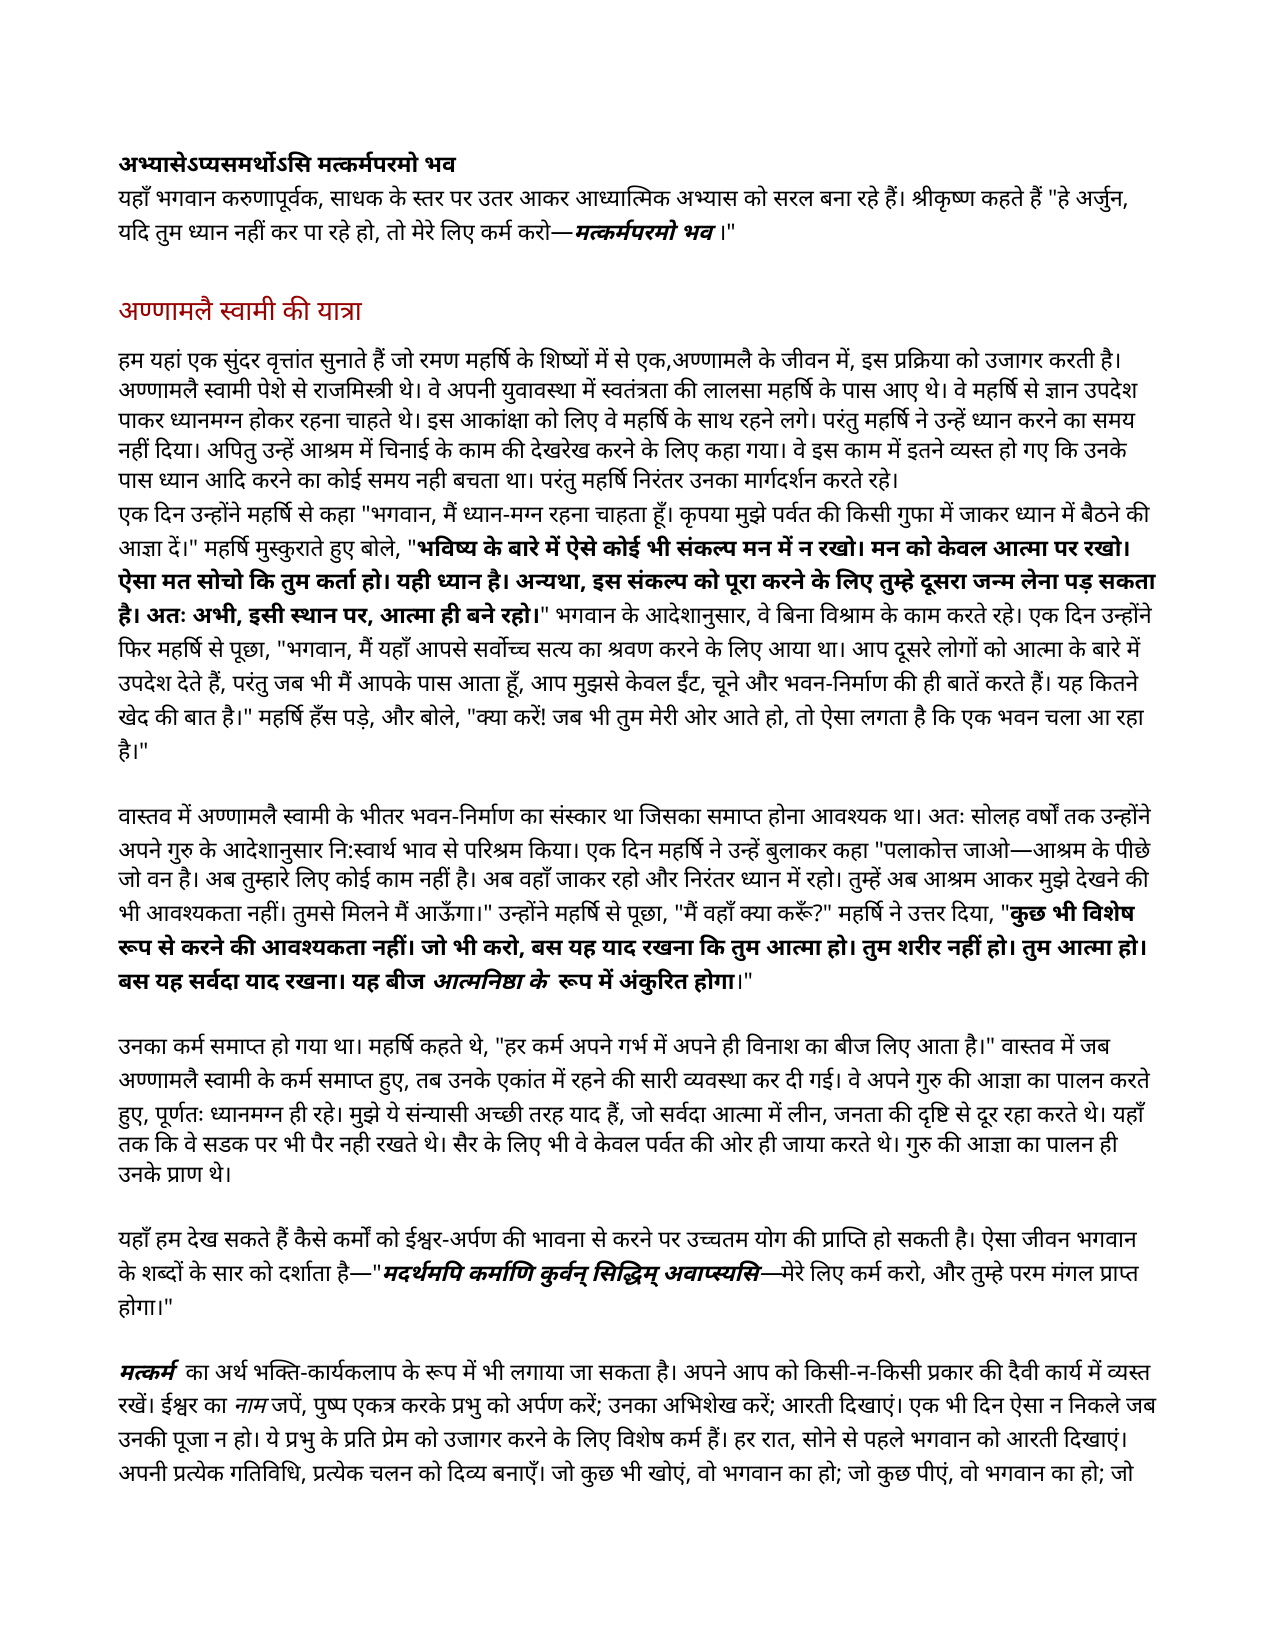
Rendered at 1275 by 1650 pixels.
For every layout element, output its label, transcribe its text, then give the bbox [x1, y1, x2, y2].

text एक दिन उन्होंने महर्षि से कहा "भगवान, मैं ध्यान-मग्न रहना चाहता हूँ। कृपया मुझे पर्वत की किसी गुफा में जाकर ध्यान में बैठने की आज्ञा दें।" महर्षि मुस्कुराते हुए बोले, "भविष्य के बारे में ऐसे कोई भी संकल्प मन में न रखो। मन को केवल आत्मा पर रखो। ऐसा मत सोचो कि तुम कर्ता हो। यही ध्यान है। अन्यथा, इस संकल्प को पूरा करने के लिए तुम्हे दूसरा जन्म लेना पड़ सकता है। अतः अभी, इसी स्थान पर, आत्मा ही बने रहो।" भगवान के आदेशानुसार, वे बिना विश्राम के काम करते रहे। एक दिन उन्होंने फिर महर्षि से पूछा, "भगवान, मैं यहाँ आपसे सर्वोच्च सत्य का श्रवण करने के लिए आया था। आप दूसरे लोगों को आत्मा के बारे में उपदेश देते हैं, परंतु जब भी मैं आपके पास आता हूँ, आप मुझसे केवल ईंट, चूने और भवन-निर्माण की ही बातें करते हैं। यह कितने खेद की बात है।" महर्षि हँस पड़े, और बोले, "क्या करें! जब भी तुम मेरी ओर आते हो, तो ऐसा लगता है कि एक भवन चला आ रहा है।" [118, 498, 1157, 768]
text वास्तव में अण्णामलै स्वामी के भीतर भवन-निर्माण का संस्कार था जिसका समाप्त होना आवश्यक था। अतः सोलह वर्षों तक उन्होंने अपने गुरु के आदेशानुसार नि:स्वार्थ भाव से परिश्रम किया। एक दिन महर्षि ने उन्हें बुलाकर कहा "पलाकोत्त जाओ—आश्रम के पीछे जो वन है। अब तुम्हारे लिए कोई काम नहीं है। अब वहाँ जाकर रहो और निरंतर ध्यान में रहो। तुम्हें अब आश्रम आकर मुझे देखने की भी आवश्यकता नहीं। तुमसे मिलने मैं आऊँगा।" उन्होंने महर्षि से पूछा, "मैं वहाँ क्या करूँ?" महर्षि ने उत्तर दिया, "कुछ भी विशेष रूप से करने की आवश्यकता नहीं। जो भी करो, बस यह याद रखना कि तुम आत्मा हो। तुम शरीर नहीं हो। तुम आत्मा हो। बस यह सर्वदा याद रखना। यह बीज आत्मनिष्ठा के रूप में अंकुरित होगा।" [118, 800, 1157, 999]
text मत्कर्म का अर्थ भक्ति-कार्यकलाप के रूप में भी लगाया जा सकता है। अपने आप को किसी-न-किसी प्रकार की दैवी कार्य में व्यस्त रखें। ईश्वर का नाम जपें, पुष्प एकत्र करके प्रभु को अर्पण करें; उनका अभिशेख करें; आरती दिखाएं। एक भी दिन ऐसा न निकले जब उनकी पूजा न हो। ये प्रभु के प्रति प्रेम को उजागर करने के लिए विशेष कर्म हैं। हर रात, सोने से पहले भगवान को आरती दिखाएं। अपनी प्रत्येक गतिविधि, प्रत्येक चलन को दिव्य बनाएँ। जो कुछ भी खोएं, वो भगवान का हो; जो कुछ पीएं, वो भगवान का हो; जो [118, 1356, 1157, 1491]
text यहाँ भगवान करुणापूर्वक, साधक के स्तर पर उतर आकर आध्यात्मिक अभ्यास को सरल बना रहे हैं। श्रीकृष्ण कहते हैं "हे अर्जुन, यदि तुम ध्यान नहीं कर पा रहे हो, तो मेरे लिए कर्म करो—मत्कर्मपरमो भव ।" [118, 182, 1157, 250]
text हम यहां एक सुंदर वृत्तांत सुनाते हैं जो रमण महर्षि के शिष्यों में से एक,अण्णामलै के जीवन में, इस प्रक्रिया को उजागर करती है।अण्णामलै स्वामी पेशे से राजमिस्त्री थे। वे अपनी युवावस्था में स्वतंत्रता की लालसा महर्षि के पास आए थे। वे महर्षि से ज्ञान उपदेश पाकर ध्यानमग्न होकर रहना चाहते थे। इस आकांक्षा को लिए वे महर्षि के साथ रहने लगे। परंतु महर्षि ने उन्हें ध्यान करने का समय नहीं दिया। अपितु उन्हें आश्रम में चिनाई के काम की देखरेख करने के लिए कहा गया। वे इस काम में इतने व्यस्त हो गए कि उनके पास ध्यान आदि करने का कोई समय नही बचता था। परंतु महर्षि निरंतर उनका मार्गदर्शन करते रहे। [118, 344, 1157, 498]
subtitle अण्णामलै स्वामी की यात्रा [118, 296, 1157, 332]
text अभ्यासेऽप्यसमर्थोऽसि मत्कर्मपरमो भव [118, 152, 1157, 182]
text उनका कर्म समाप्त हो गया था। महर्षि कहते थे, "हर कर्म अपने गर्भ में अपने ही विनाश का बीज लिए आता है।" वास्तव में जब अण्णामलै स्वामी के कर्म समाप्त हुए, तब उनके एकांत में रहने की सारी व्यवस्था कर दी गई। वे अपने गुरु की आज्ञा का पालन करते हुए, पूर्णतः ध्यानमग्न ही रहे। मुझे ये संन्यासी अच्छी तरह याद हैं, जो सर्वदा आत्मा में लीन, जनता की दृष्टि से दूर रहा करते थे। यहाँ तक कि वे सडक पर भी पैर नही रखते थे। सैर के लिए भी वे केवल पर्वत की ओर ही जाया करते थे। गुरु की आज्ञा का पालन ही उनके प्राण थे। [118, 1030, 1157, 1191]
text यहाँ हम देख सकते हैं कैसे कर्मों को ईश्वर-अर्पण की भावना से करने पर उच्चतम योग की प्राप्ति हो सकती है। ऐसा जीवन भगवान के शब्दों के सार को दर्शाता है—"मदर्थमपि कर्माणि कुर्वन् सिद्धिम् अवाप्स्यसि—मेरे लिए कर्म करो, और तुम्हे परम मंगल प्राप्त होगा।" [118, 1223, 1157, 1324]
